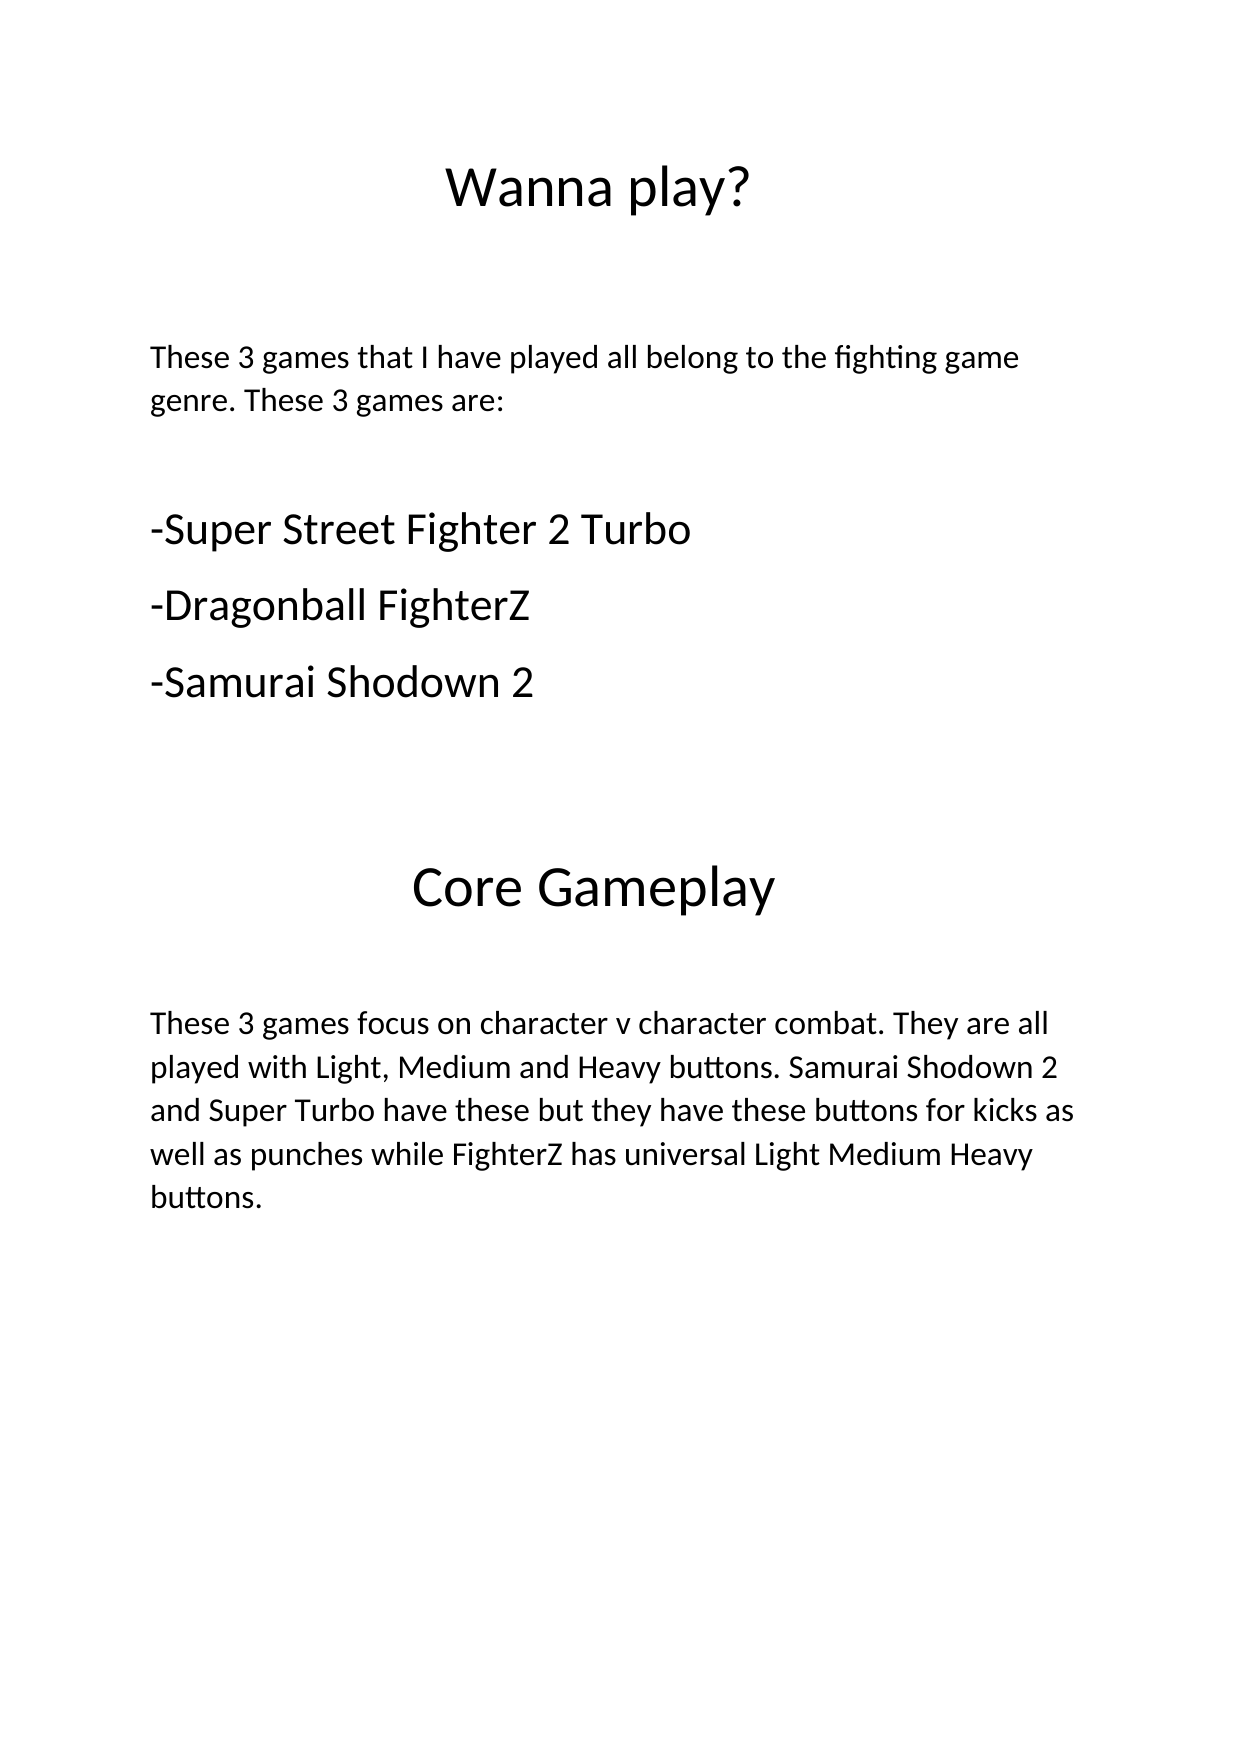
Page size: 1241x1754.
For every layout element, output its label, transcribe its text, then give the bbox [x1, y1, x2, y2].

text -Dragonball FighterZ [150, 576, 1090, 632]
text -Samurai Shodown 2 [150, 652, 1090, 708]
text Wanna play? [150, 150, 1090, 221]
text -Super Street Fighter 2 Turbo [150, 499, 1090, 556]
text These 3 games focus on character v character combat. They are all played with Light, Medium and Heavy buttons. Samurai Shodown 2 and Super Turbo have these but they have these buttons for kicks as well as punches while FighterZ has universal Light Medium Heavy buttons. [150, 1002, 1090, 1217]
text Core Gameplay [150, 849, 1090, 921]
text These 3 games that I have played all belong to the fighting game genre. These 3 games are: [150, 336, 1090, 420]
